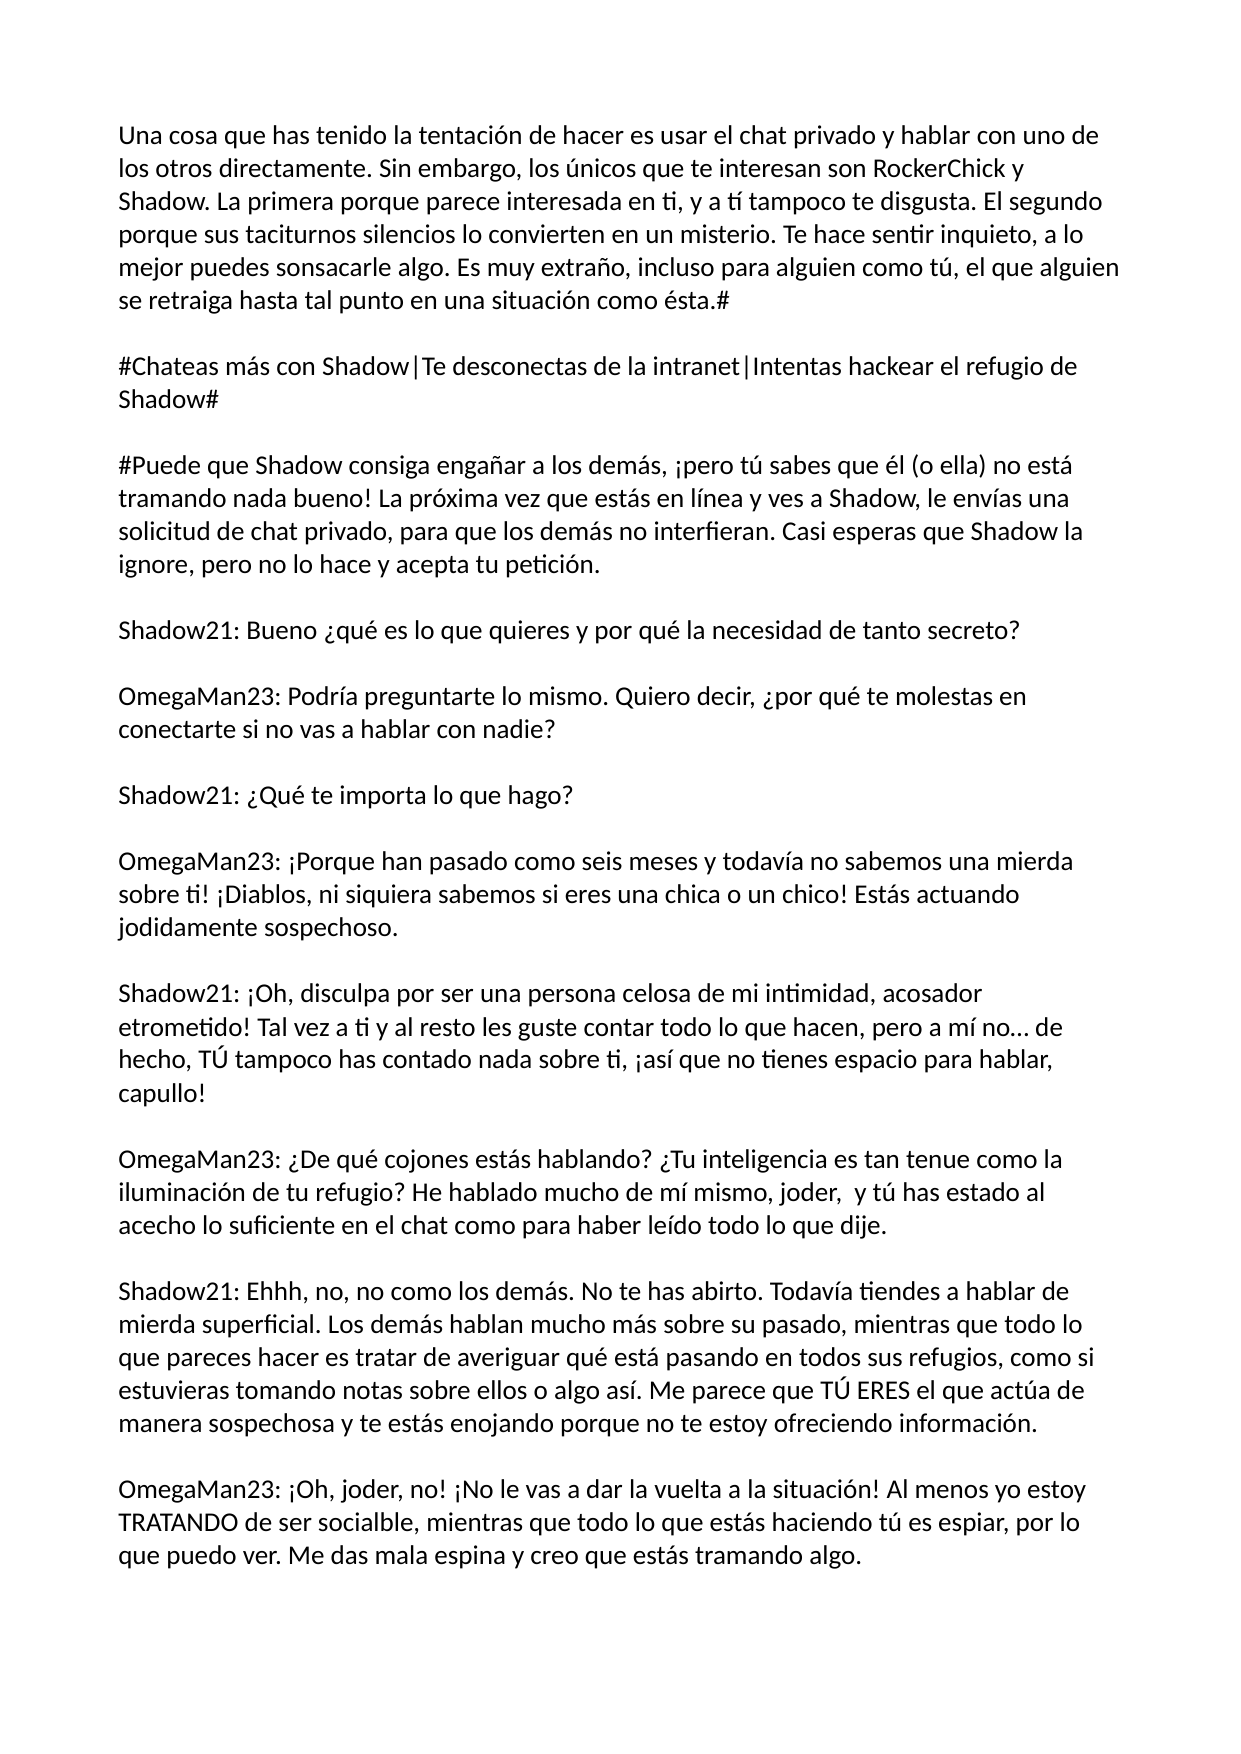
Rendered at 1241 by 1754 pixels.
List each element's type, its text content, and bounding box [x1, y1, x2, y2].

text Shadow21: Ehhh, no, no como los demás. No te has abirto. Todavía tiendes a hablar de mierda superficial. Los demás hablan mucho más sobre su pasado, mientras que todo lo que pareces hacer es tratar de averiguar qué está pasando en todos sus refugios, como si estuvieras tomando notas sobre ellos o algo así. Me parece que TÚ ERES el que actúa de manera sospechosa y te estás enojando porque no te estoy ofreciendo información. [118, 1274, 1122, 1439]
text OmegaMan23: ¡Oh, joder, no! ¡No le vas a dar la vuelta a la situación! Al menos yo estoy TRATANDO de ser socialble, mientras que todo lo que estás haciendo tú es espiar, por lo que puedo ver. Me das mala espina y creo que estás tramando algo. [118, 1472, 1122, 1571]
text OmegaMan23: ¡Porque han pasado como seis meses y todavía no sabemos una mierda sobre ti! ¡Diablos, ni siquiera sabemos si eres una chica o un chico! Estás actuando jodidamente sospechoso. [118, 844, 1122, 944]
text Shadow21: ¿Qué te importa lo que hago? [118, 778, 1122, 812]
text OmegaMan23: ¿De qué cojones estás hablando? ¿Tu inteligencia es tan tenue como la iluminación de tu refugio? He hablado mucho de mí mismo, joder, y tú has estado al acecho lo suficiente en el chat como para haber leído todo lo que dije. [118, 1142, 1122, 1241]
text #Puede que Shadow consiga engañar a los demás, ¡pero tú sabes que él (o ella) no está tramando nada bueno! La próxima vez que estás en línea y ves a Shadow, le envías una solicitud de chat privado, para que los demás no interfieran. Casi esperas que Shadow la ignore, pero no lo hace y acepta tu petición. [118, 448, 1122, 580]
text Shadow21: ¡Oh, disculpa por ser una persona celosa de mi intimidad, acosador etrometido! Tal vez a ti y al resto les guste contar todo lo que hacen, pero a mí no… de hecho, TÚ tampoco has contado nada sobre ti, ¡así que no tienes espacio para hablar, capullo! [118, 977, 1122, 1109]
text #Chateas más con Shadow|Te desconectas de la intranet|Intentas hackear el refugio de Shadow# [118, 349, 1122, 415]
text Una cosa que has tenido la tentación de hacer es usar el chat privado y hablar con uno de los otros directamente. Sin embargo, los únicos que te interesan son RockerChick y Shadow. La primera porque parece interesada en ti, y a tí tampoco te disgusta. El segundo porque sus taciturnos silencios lo convierten en un misterio. Te hace sentir inquieto, a lo mejor puedes sonsacarle algo. Es muy extraño, incluso para alguien como tú, el que alguien se retraiga hasta tal punto en una situación como ésta.# [118, 118, 1122, 316]
text OmegaMan23: Podría preguntarte lo mismo. Quiero decir, ¿por qué te molestas en conectarte si no vas a hablar con nadie? [118, 679, 1122, 746]
text Shadow21: Bueno ¿qué es lo que quieres y por qué la necesidad de tanto secreto? [118, 613, 1122, 646]
